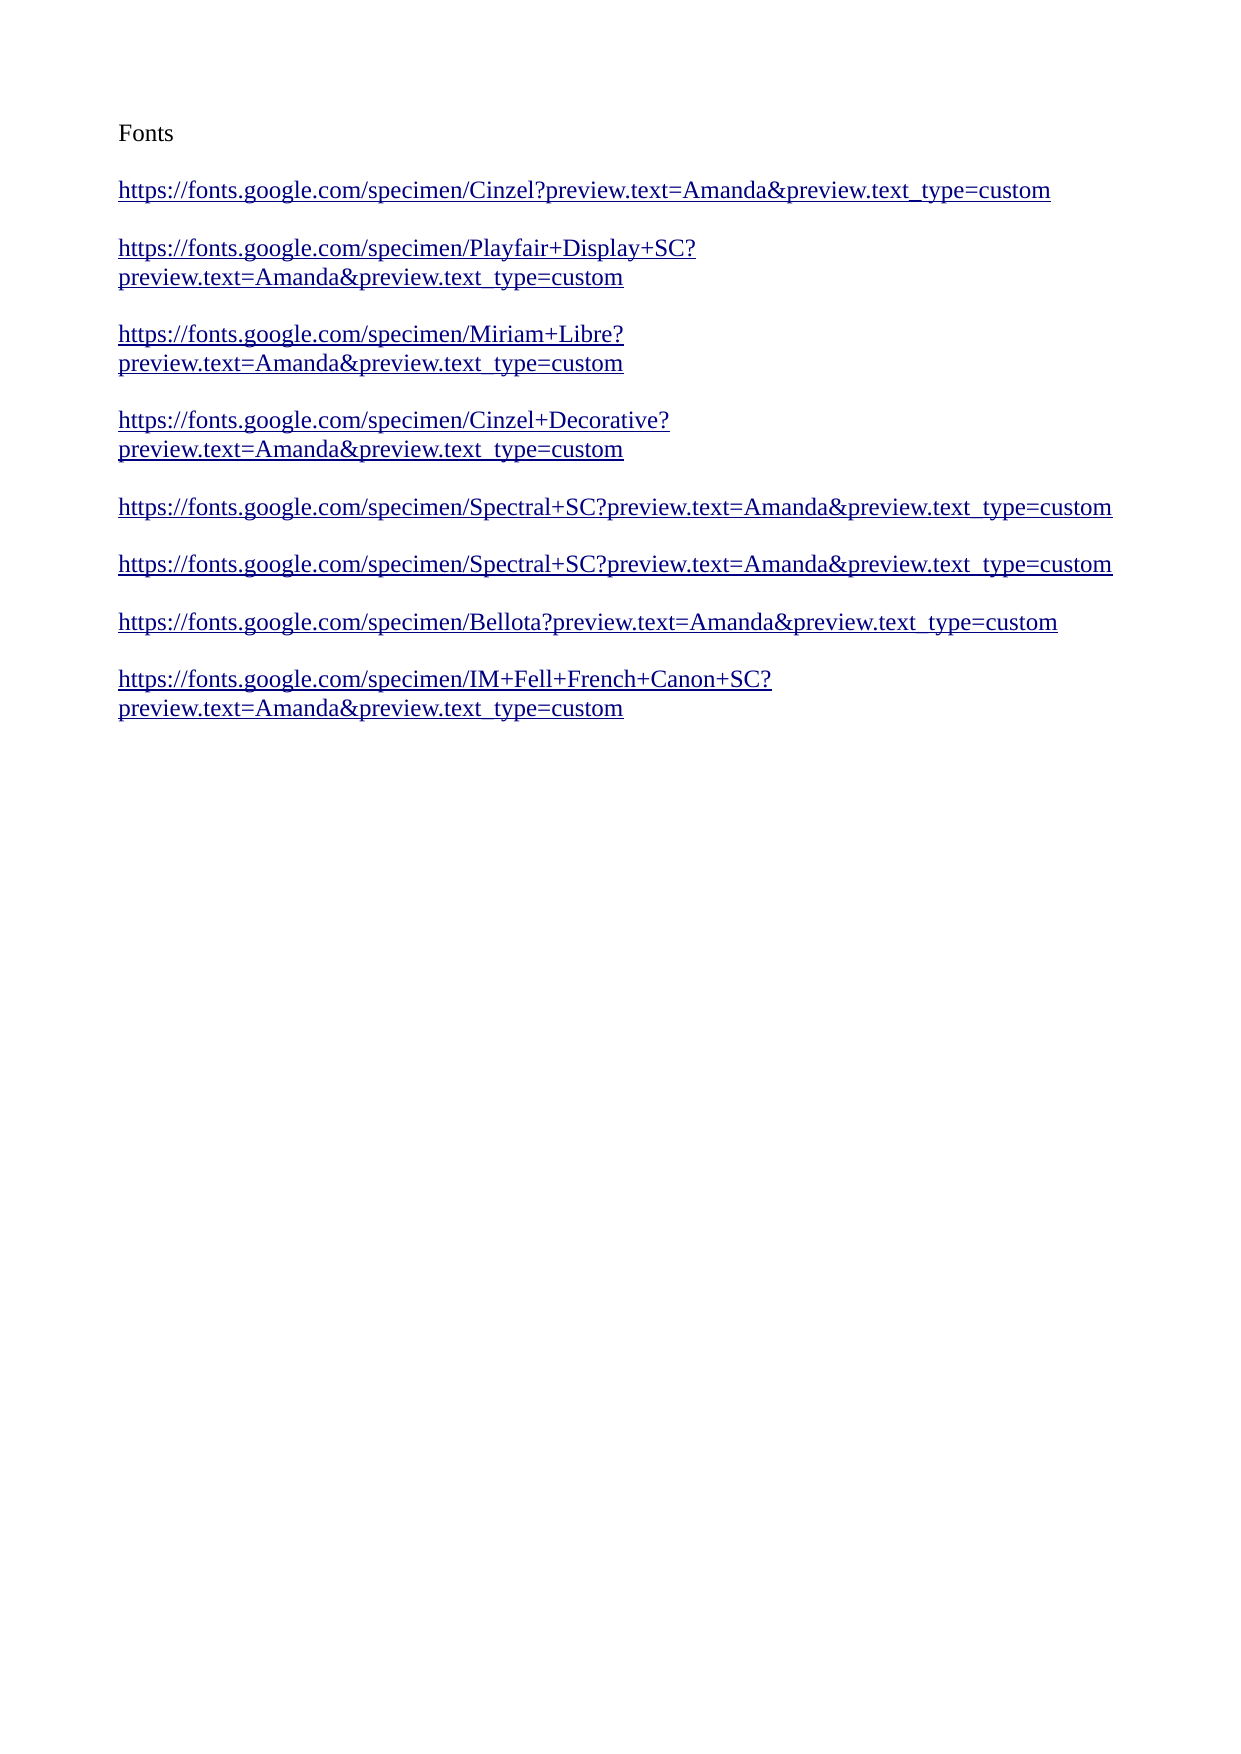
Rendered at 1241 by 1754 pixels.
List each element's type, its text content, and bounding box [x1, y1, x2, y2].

text https://fonts.google.com/specimen/Cinzel+Decorative?preview.text=Amanda&preview.text_type=custom [118, 406, 1122, 463]
text https://fonts.google.com/specimen/IM+Fell+French+Canon+SC?preview.text=Amanda&preview.text_type=custom [118, 664, 1122, 722]
text https://fonts.google.com/specimen/Spectral+SC?preview.text=Amanda&preview.text_type=custom [118, 492, 1122, 521]
text https://fonts.google.com/specimen/Playfair+Display+SC?preview.text=Amanda&preview.text_type=custom [118, 233, 1122, 291]
text https://fonts.google.com/specimen/Miriam+Libre?preview.text=Amanda&preview.text_type=custom [118, 319, 1122, 377]
text https://fonts.google.com/specimen/Cinzel?preview.text=Amanda&preview.text_type=custom [118, 176, 1122, 204]
text Fonts [118, 118, 1122, 147]
text https://fonts.google.com/specimen/Bellota?preview.text=Amanda&preview.text_type=custom [118, 607, 1122, 636]
text https://fonts.google.com/specimen/Spectral+SC?preview.text=Amanda&preview.text_type=custom [118, 549, 1122, 578]
